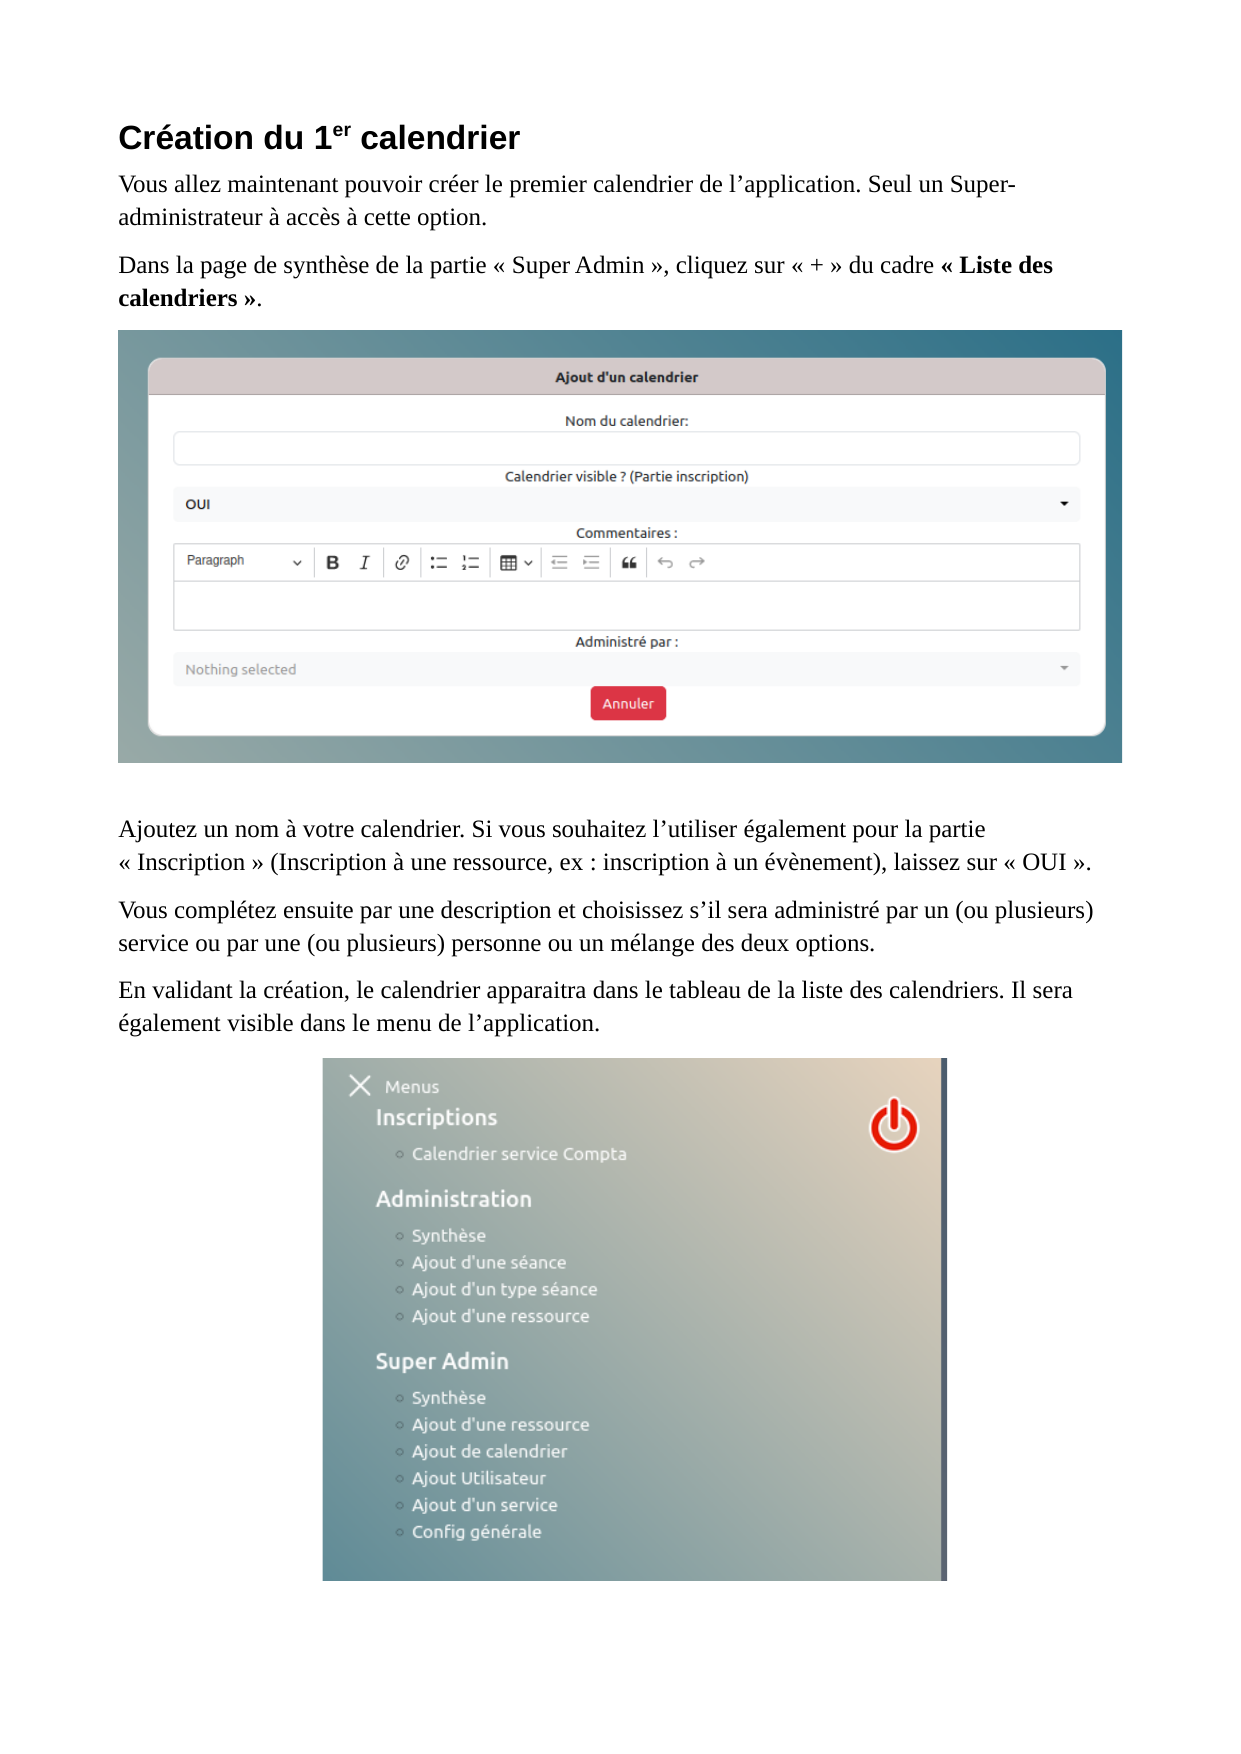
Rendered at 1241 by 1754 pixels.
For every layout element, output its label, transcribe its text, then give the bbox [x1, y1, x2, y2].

subtitle Création du 1er calendrier [118, 118, 1122, 157]
picture [322, 1058, 948, 1581]
text En validant la création, le calendrier apparaitra dans le tableau de la liste des calendriers. Il sera également visible dans le menu de l’application. [118, 975, 1122, 1037]
text Ajoutez un nom à votre calendrier. Si vous souhaitez l’utiliser également pour la partie « Inscription » (Inscription à une ressource, ex : inscription à un évènement), laissez sur « OUI ». [118, 814, 1122, 876]
text Vous allez maintenant pouvoir créer le premier calendrier de l’application. Seul un Super-administrateur à accès à cette option. [118, 169, 1122, 231]
text Dans la page de synthèse de la partie « Super Admin », cliquez sur « + » du cadre « Liste des calendriers ». [118, 250, 1122, 312]
picture [118, 330, 1123, 763]
text Vous complétez ensuite par une description et choisissez s’il sera administré par un (ou plusieurs) service ou par une (ou plusieurs) personne ou un mélange des deux options. [118, 895, 1122, 957]
